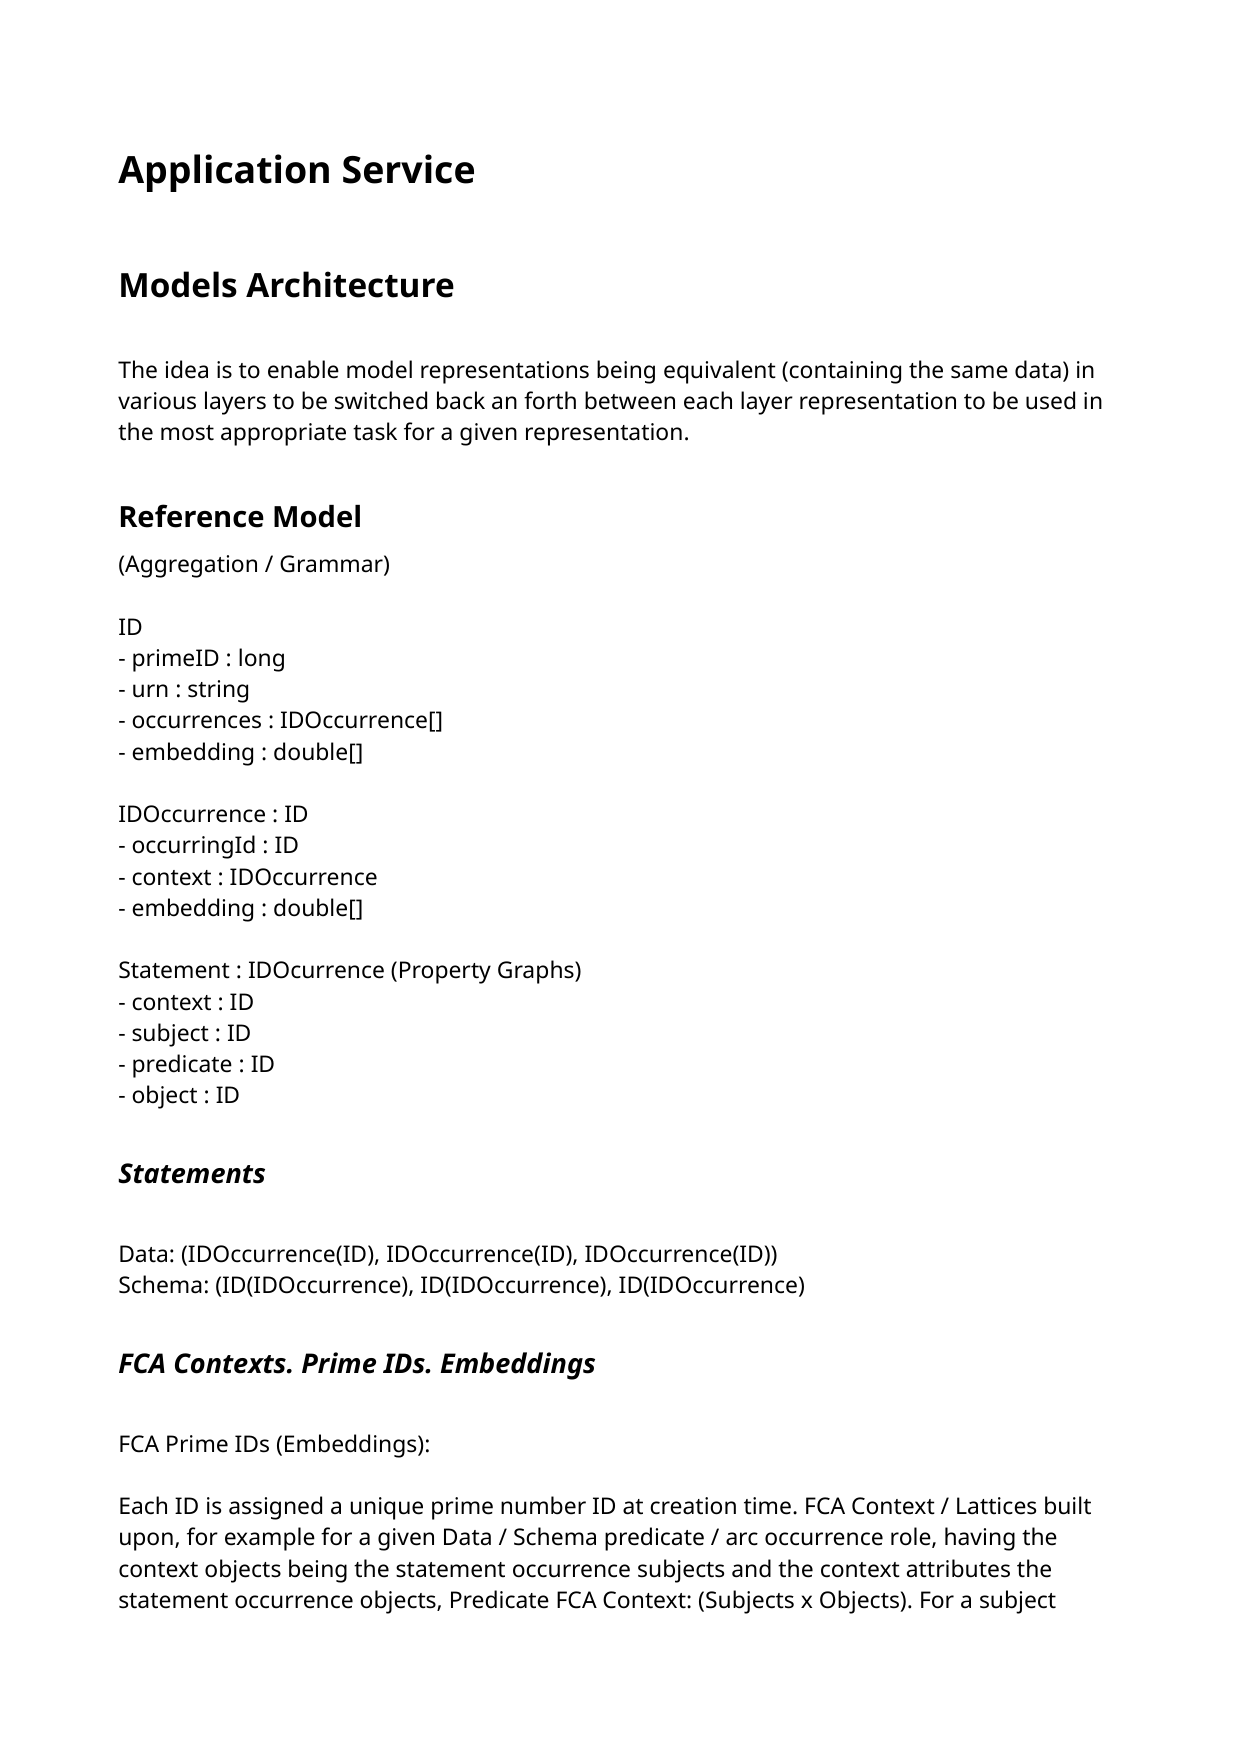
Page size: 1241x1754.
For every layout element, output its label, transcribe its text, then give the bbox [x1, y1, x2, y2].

text ID [118, 611, 1122, 642]
text - context : ID [118, 986, 1122, 1017]
text - primeID : long [118, 642, 1122, 673]
text - embedding : double[] [118, 892, 1122, 923]
text FCA Prime IDs (Embeddings): [118, 1427, 1122, 1459]
text - occurrences : IDOccurrence[] [118, 704, 1122, 736]
subtitle Models Architecture [118, 262, 1122, 307]
text Data: (IDOccurrence(ID), IDOccurrence(ID), IDOccurrence(ID)) [118, 1238, 1122, 1269]
text Statement : IDOcurrence (Property Graphs) [118, 954, 1122, 986]
text - urn : string [118, 673, 1122, 704]
text Each ID is assigned a unique prime number ID at creation time. FCA Context / Lattices built upon, for example for a given Data / Schema predicate / arc occurrence role, having the context objects being the statement occurrence subjects and the context attributes the statement occurrence objects, Predicate FCA Context: (Subjects x Objects). For a subject [118, 1490, 1122, 1615]
text - object : ID [118, 1079, 1122, 1111]
text - predicate : ID [118, 1048, 1122, 1079]
subtitle Statements [118, 1154, 1122, 1191]
text Schema: (ID(IDOccurrence), ID(IDOccurrence), ID(IDOccurrence) [118, 1269, 1122, 1300]
text - occurringId : ID [118, 829, 1122, 861]
text The idea is to enable model representations being equivalent (containing the same data) in various layers to be switched back an forth between each layer representation to be used in the most appropriate task for a given representation. [118, 353, 1122, 447]
text - embedding : double[] [118, 736, 1122, 767]
text IDOccurrence : ID [118, 798, 1122, 829]
subtitle Application Service [118, 143, 1122, 194]
text - subject : ID [118, 1017, 1122, 1048]
subtitle FCA Contexts. Prime IDs. Embeddings [118, 1344, 1122, 1381]
text - context : IDOccurrence [118, 861, 1122, 892]
text (Aggregation / Grammar) [118, 548, 1122, 579]
subtitle Reference Model [118, 496, 1122, 536]
